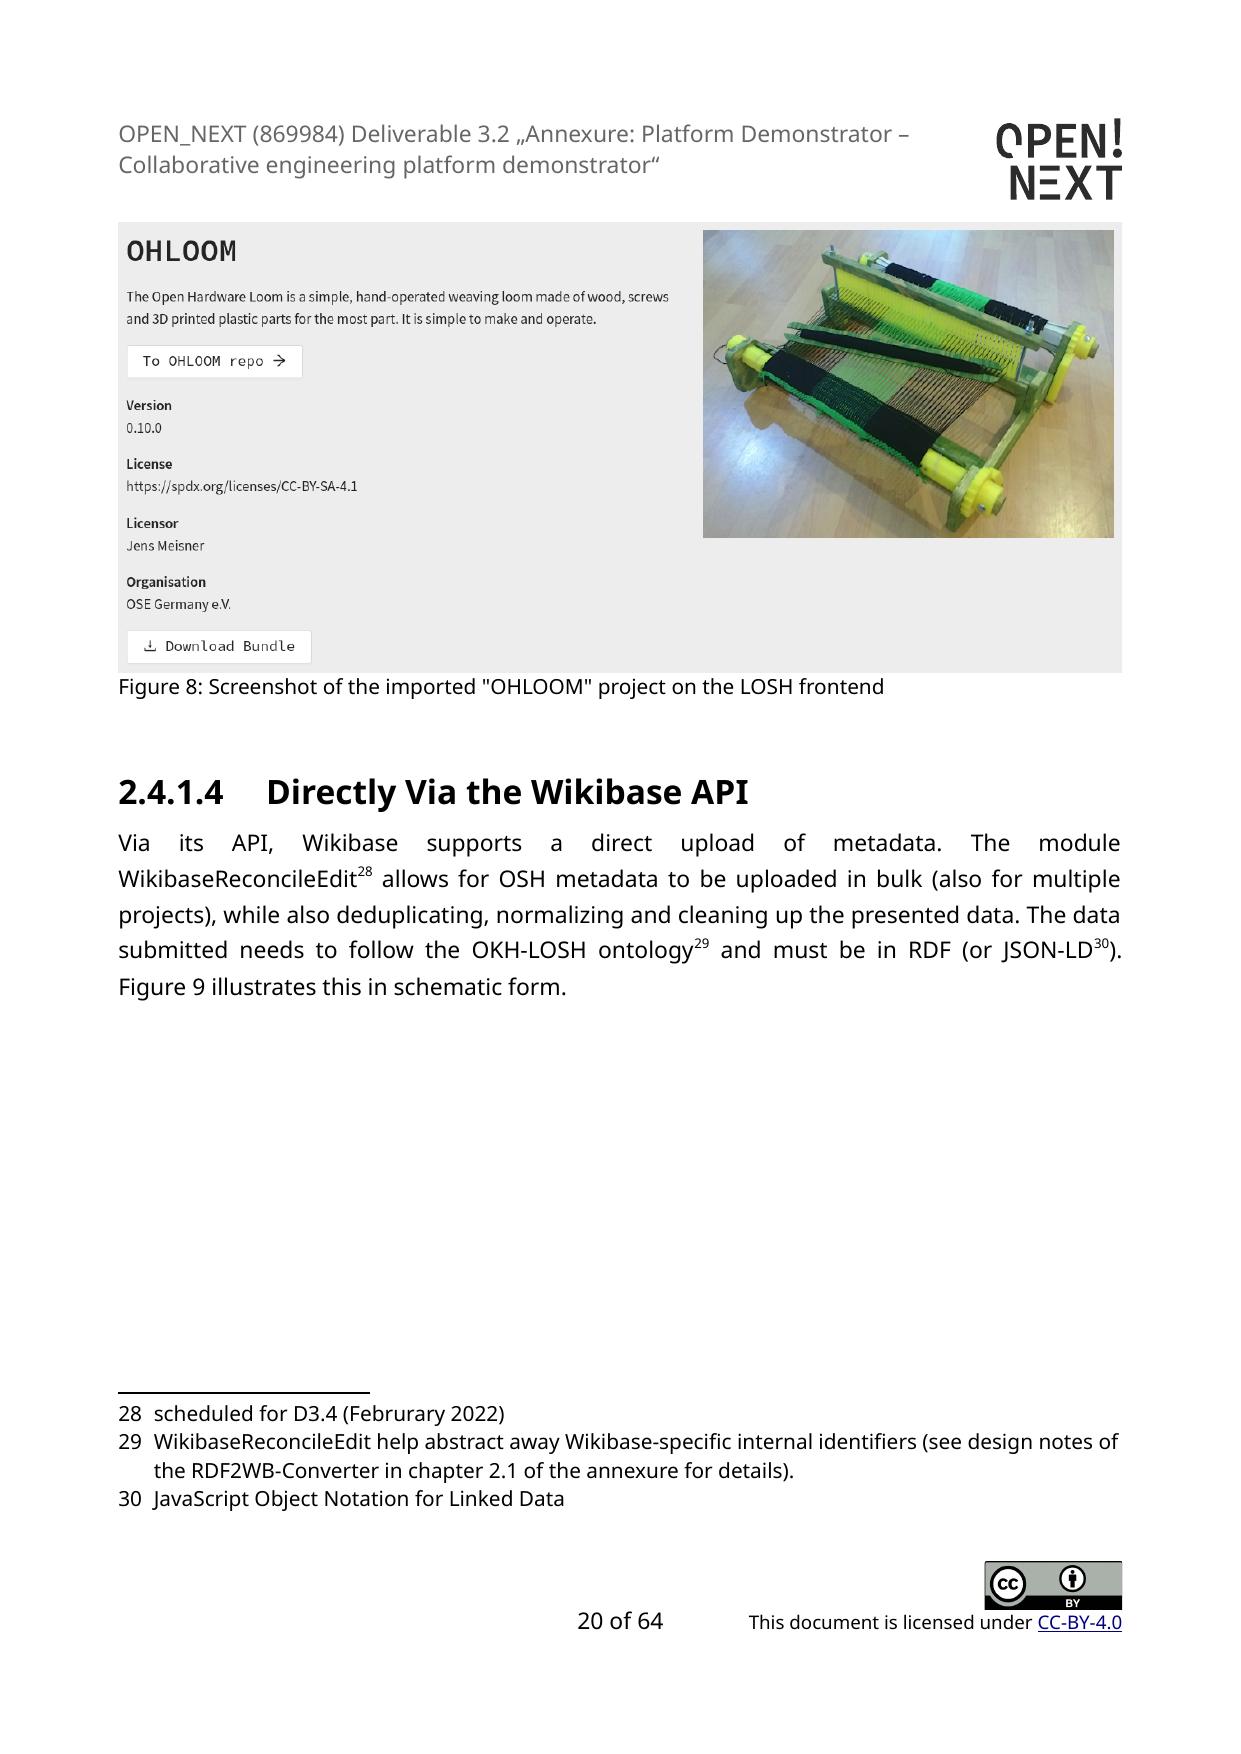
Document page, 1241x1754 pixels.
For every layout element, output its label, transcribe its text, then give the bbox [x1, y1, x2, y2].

text WikibaseReconcileEdit help abstract away Wikibase-specific internal identifiers (see design notes of the RDF2WB-Converter in chapter 2.1 of the annexure for details). [118, 1427, 1122, 1484]
picture [984, 1561, 1123, 1610]
text scheduled for D3.4 (Februrary 2022) [118, 1399, 1122, 1427]
text Figure 8: Screenshot of the imported "OHLOOM" project on the LOSH frontend [118, 673, 1122, 701]
text Via its API, Wikibase supports a direct upload of metadata. The module WikibaseReconcileEdit allows for OSH metadata to be uploaded in bulk (also for multiple projects), while also deduplicating, normalizing and cleaning up the presented data. The data submitted needs to follow the OKH-LOSH ontology and must be in RDF (or JSON-LD). Figure 9 illustrates this in schematic form. [118, 827, 1122, 1002]
text JavaScript Object Notation for Linked Data [118, 1484, 1122, 1513]
subtitle Directly Via the Wikibase API [118, 768, 1122, 814]
picture [118, 222, 1123, 673]
